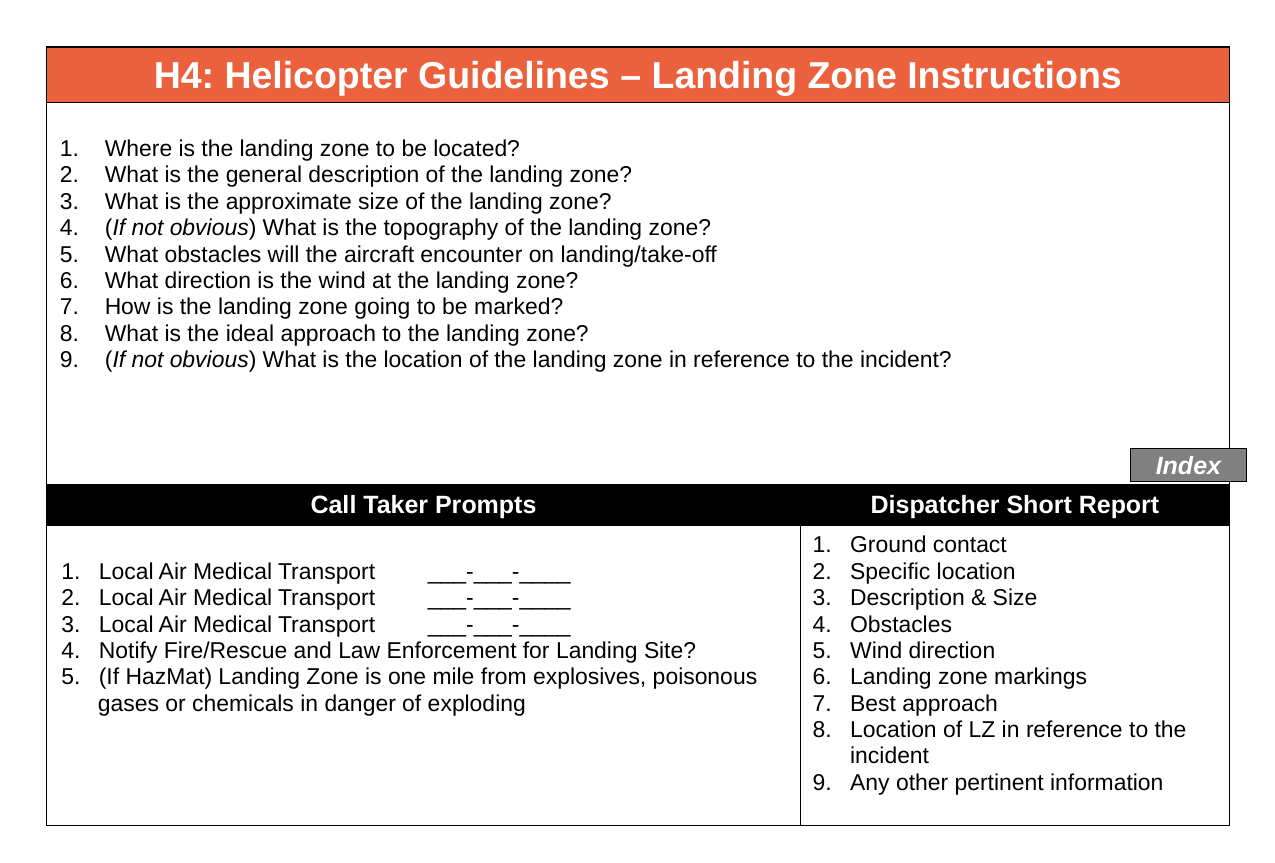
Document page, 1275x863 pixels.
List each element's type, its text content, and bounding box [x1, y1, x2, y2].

table_header H4: Helicopter Guidelines – Landing Zone Instructions [47, 48, 1229, 102]
table_cell Dispatcher Short Report [801, 485, 1229, 525]
table_cell Where is the landing zone to be located? What is the general description of the landing zone? What is the approximate size of the landing zone? (If not obvious) What is the topography of the landing zone? What obstacles will the aircraft encounter on landing/take-off What direction is the wind at the landing zone? How is the landing zone going to be marked? What is the ideal approach to the landing zone? (If not obvious) What is the location of the landing zone in reference to the incident? [47, 103, 1229, 483]
table_cell Call Taker Prompts [47, 485, 800, 525]
table_cell Local Air Medical Transport ___-___-____ Local Air Medical Transport ___-___-____ Local Air Medical Transport ___-___-____ Notify Fire/Rescue and Law Enforcement for Landing Site? (If HazMat) Landing Zone is one mile from explosives, poisonous gases or chemicals in danger of exploding [47, 526, 800, 825]
table_cell Ground contact Specific location Description & Size Obstacles Wind direction Landing zone markings Best approach Location of LZ in reference to the incident Any other pertinent information [801, 526, 1229, 825]
